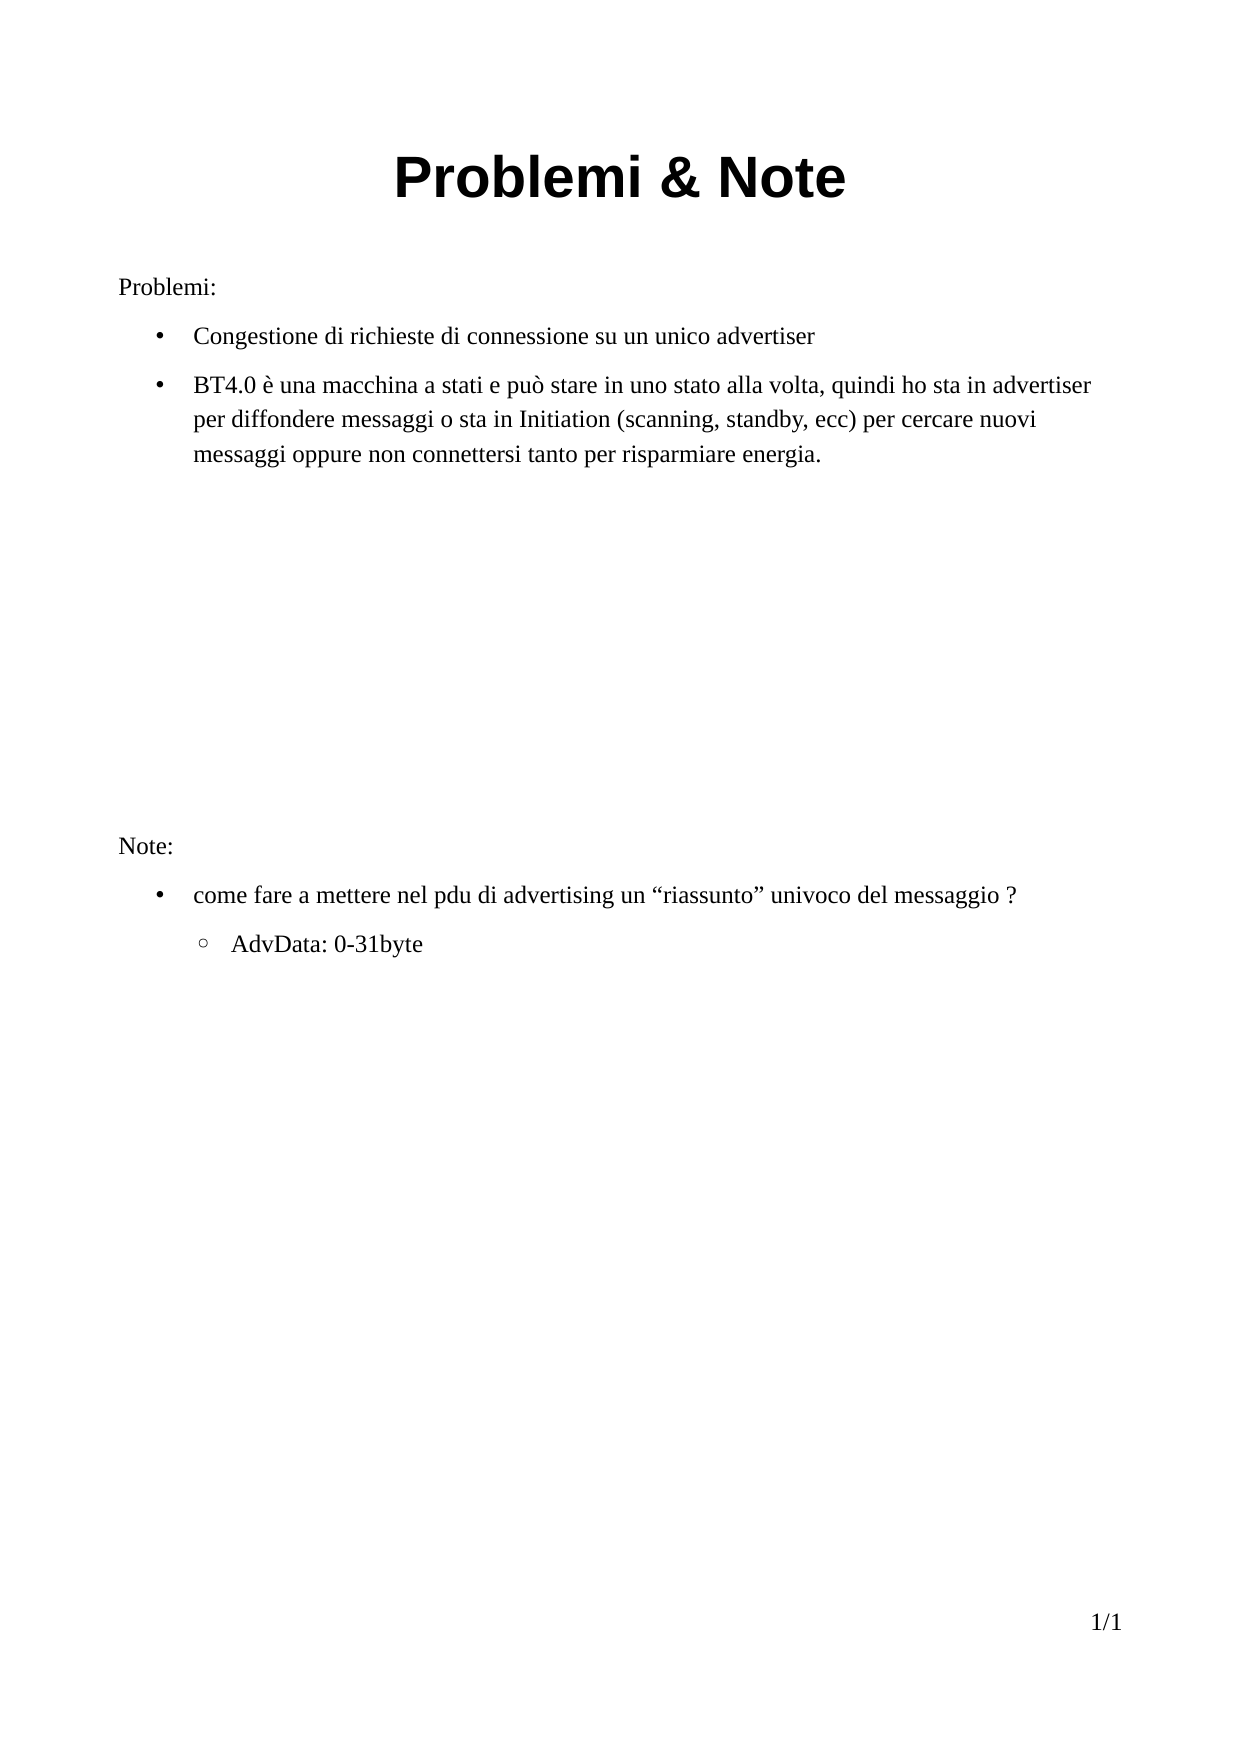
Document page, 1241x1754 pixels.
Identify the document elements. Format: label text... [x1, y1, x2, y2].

title Problemi & Note [118, 143, 1122, 210]
list come fare a mettere nel pdu di advertising un “riassunto” univoco del messaggio ? [156, 880, 1122, 909]
list Congestione di richieste di connessione su un unico advertiser [156, 321, 1122, 349]
list AdvData: 0-31byte [193, 929, 1122, 958]
list BT4.0 è una macchina a stati e può stare in uno stato alla volta, quindi ho sta in advertiser per diffondere messaggi o sta in Initiation (scanning, standby, ecc) per cercare nuovi messaggi oppure non connettersi tanto per risparmiare energia. [156, 370, 1122, 468]
text Problemi: [118, 272, 1122, 301]
text Note: [118, 831, 1122, 860]
